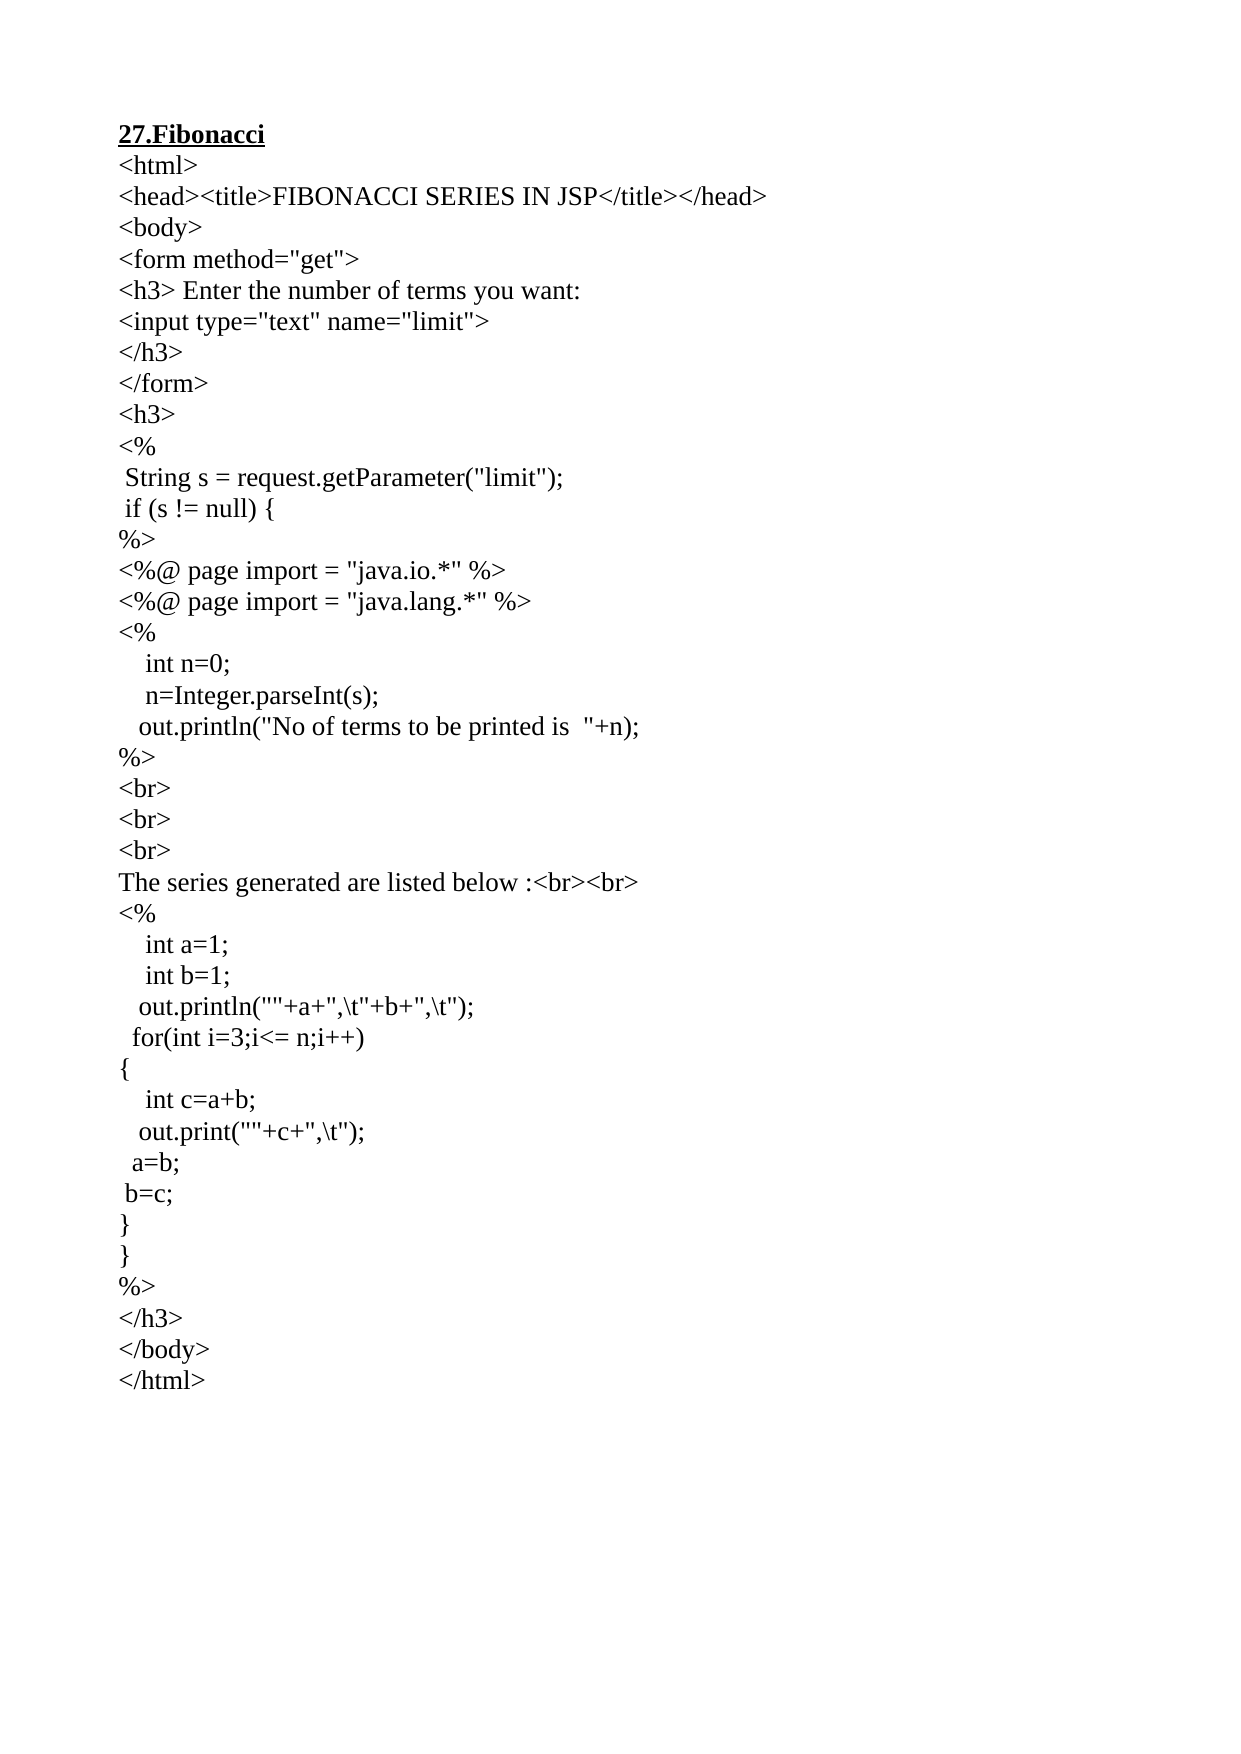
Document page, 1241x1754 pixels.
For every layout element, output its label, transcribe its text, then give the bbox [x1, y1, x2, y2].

text int a=1; [118, 928, 1122, 959]
text <h3> [118, 398, 1122, 429]
text %> [118, 523, 1122, 554]
text <% [118, 429, 1122, 461]
text int b=1; [118, 959, 1122, 990]
text <%@ page import = "java.io.*" %> [118, 554, 1122, 585]
text </html> [118, 1364, 1122, 1395]
text <% [118, 897, 1122, 928]
text <br> [118, 803, 1122, 834]
text <html> [118, 149, 1122, 180]
text <form method="get"> [118, 243, 1122, 274]
text n=Integer.parseInt(s); [118, 679, 1122, 710]
text out.println(""+a+",\t"+b+",\t"); [118, 990, 1122, 1021]
text %> [118, 741, 1122, 772]
text int c=a+b; [118, 1084, 1122, 1115]
text } [118, 1208, 1122, 1239]
text <body> [118, 212, 1122, 243]
text <h3> Enter the number of terms you want: [118, 274, 1122, 305]
text <% [118, 616, 1122, 648]
text out.println("No of terms to be printed is "+n); [118, 710, 1122, 741]
text { [118, 1052, 1122, 1084]
text The series generated are listed below :<br><br> [118, 866, 1122, 897]
text b=c; [118, 1177, 1122, 1208]
text int n=0; [118, 648, 1122, 679]
text 27.Fibonacci [118, 118, 1122, 149]
text <head><title>FIBONACCI SERIES IN JSP</title></head> [118, 180, 1122, 212]
text %> [118, 1271, 1122, 1302]
text out.print(""+c+",\t"); [118, 1115, 1122, 1146]
text String s = request.getParameter("limit"); [118, 461, 1122, 492]
text a=b; [118, 1146, 1122, 1177]
text <%@ page import = "java.lang.*" %> [118, 585, 1122, 616]
text <br> [118, 834, 1122, 866]
text if (s != null) { [118, 492, 1122, 523]
text <input type="text" name="limit"> [118, 305, 1122, 336]
text </form> [118, 367, 1122, 398]
text for(int i=3;i<= n;i++) [118, 1021, 1122, 1052]
text <br> [118, 772, 1122, 803]
text </h3> [118, 336, 1122, 367]
text </body> [118, 1333, 1122, 1364]
text </h3> [118, 1302, 1122, 1333]
text } [118, 1239, 1122, 1271]
